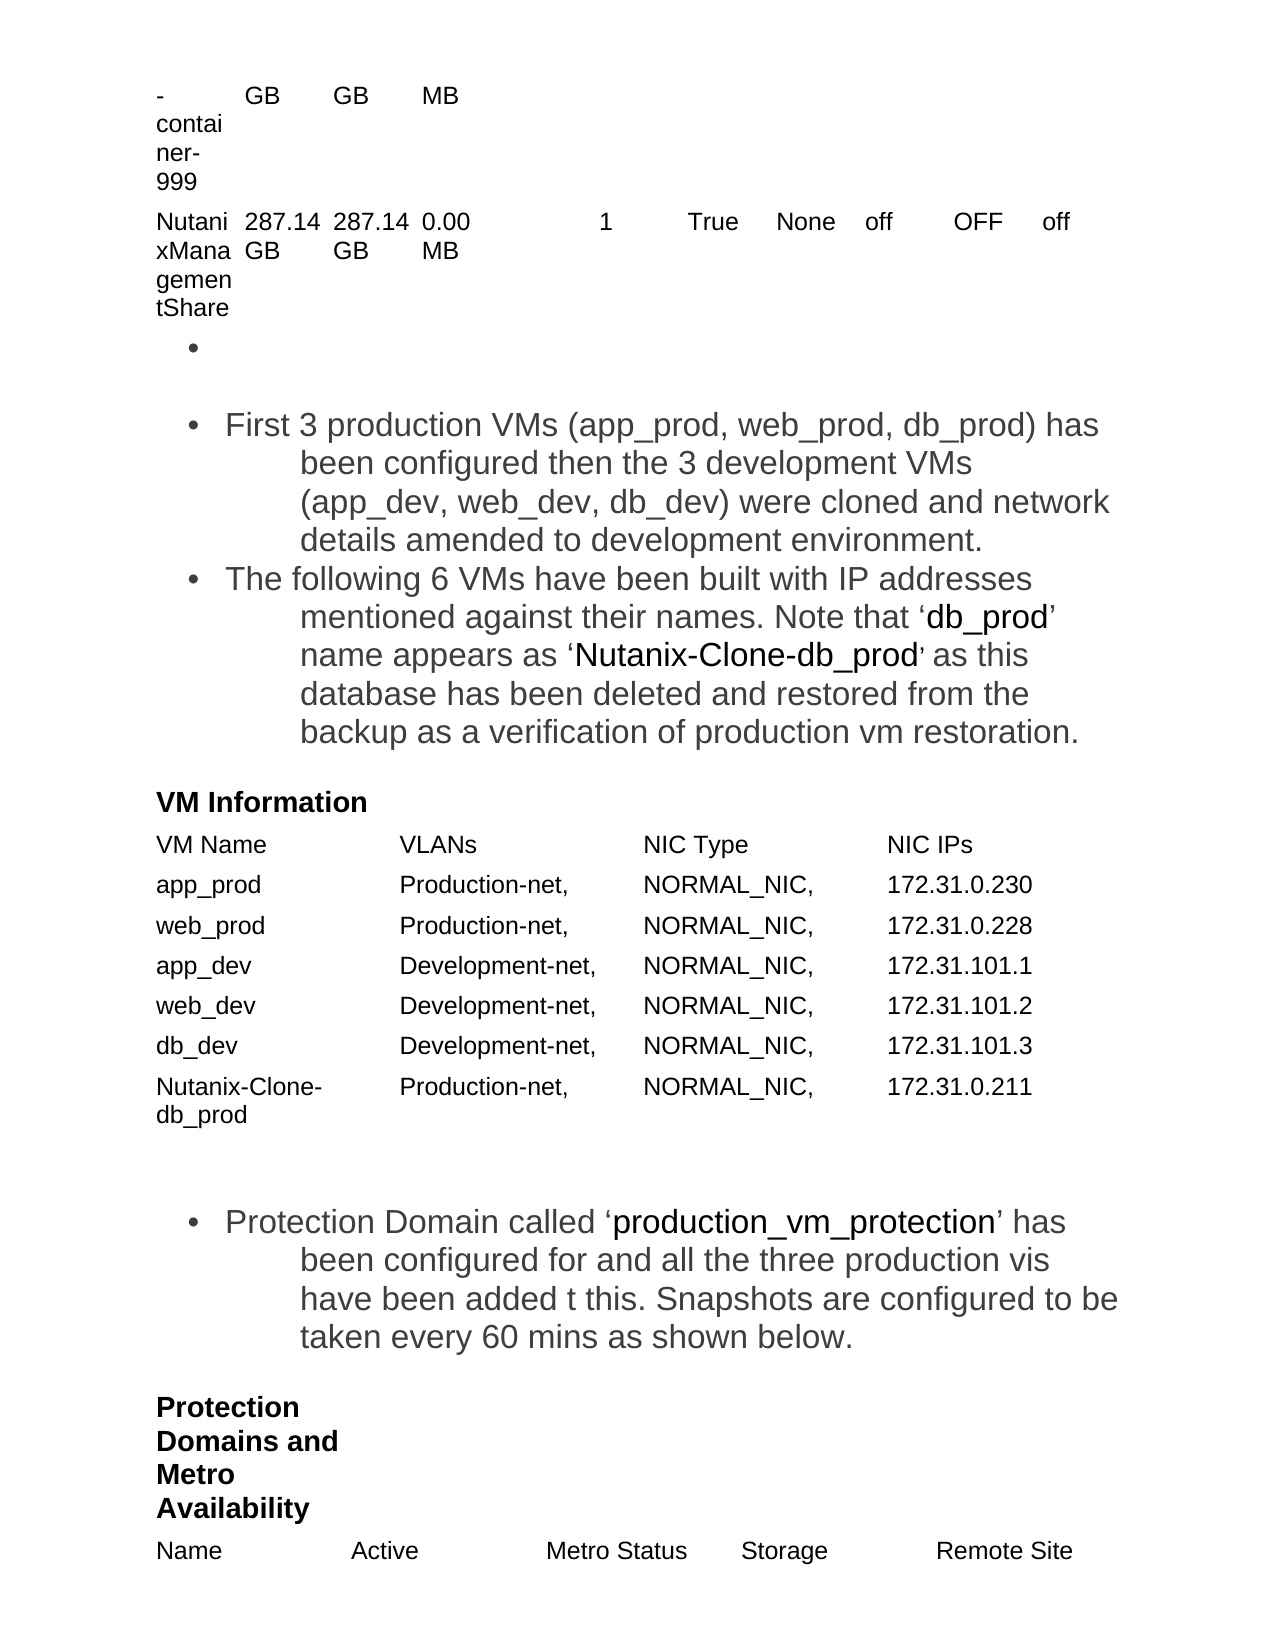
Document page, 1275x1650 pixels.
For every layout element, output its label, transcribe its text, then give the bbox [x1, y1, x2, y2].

table_cell [1036, 75, 1125, 201]
table_cell 172.31.0.211 [881, 1066, 1125, 1135]
table_cell Metro Status [540, 1530, 735, 1570]
table_cell NORMAL_NIC, [638, 945, 881, 985]
table_cell NIC IPs [881, 825, 1125, 865]
table_cell [948, 75, 1036, 201]
table_cell web_dev [150, 985, 394, 1026]
table_cell Development-net, [394, 945, 637, 985]
table_header [345, 1384, 540, 1530]
table_cell app_dev [150, 945, 394, 985]
table_cell Production-net, [394, 1066, 637, 1135]
table_cell 172.31.0.230 [881, 865, 1125, 905]
table_header [881, 780, 1125, 824]
table_cell off [859, 201, 948, 328]
table_cell GB [327, 75, 416, 201]
table_cell Development-net, [394, 985, 637, 1026]
table_cell Nutanix-Clone-db_prod [150, 1066, 394, 1135]
table_header [930, 1384, 1125, 1530]
table_cell Active [345, 1530, 540, 1570]
table_cell OFF [948, 201, 1036, 328]
table_cell off [1036, 201, 1125, 328]
table_cell 172.31.101.3 [881, 1026, 1125, 1066]
table_cell 287.14 GB [327, 201, 416, 328]
table_cell NORMAL_NIC, [638, 985, 881, 1026]
table_cell 0.00 MB [416, 201, 504, 328]
table_cell [859, 75, 948, 201]
table_cell web_prod [150, 905, 394, 945]
table_cell NORMAL_NIC, [638, 905, 881, 945]
table_cell Storage [735, 1530, 930, 1570]
table_cell db_dev [150, 1026, 394, 1066]
table_cell [505, 201, 593, 328]
table_cell GB [239, 75, 327, 201]
table_cell app_prod [150, 865, 394, 905]
table_cell VM Name [150, 825, 394, 865]
table_cell MB [416, 75, 504, 201]
table_cell 172.31.0.228 [881, 905, 1125, 945]
table_cell 172.31.101.1 [881, 945, 1125, 985]
table_cell Production-net, [394, 865, 637, 905]
table_cell NutanixManagementShare [150, 201, 238, 328]
table_cell VLANs [394, 825, 637, 865]
table_cell NIC Type [638, 825, 881, 865]
table_header [394, 780, 637, 824]
table_header Protection Domains and Metro Availability [150, 1384, 345, 1530]
table_header [638, 780, 881, 824]
table_cell 1 [593, 201, 682, 328]
table_cell Remote Site [930, 1530, 1125, 1570]
table_cell 172.31.101.2 [881, 985, 1125, 1026]
table_cell Name [150, 1530, 345, 1570]
table_cell NORMAL_NIC, [638, 1026, 881, 1066]
table_cell [593, 75, 682, 201]
table_cell None [770, 201, 859, 328]
list First 3 production VMs (app_prod, web_prod, db_prod) has been configured then the 3 development VMs (app_dev, web_dev, db_dev) were cloned and network details amended to development environment. [187, 405, 1125, 558]
table_cell 287.14 GB [239, 201, 327, 328]
table_cell Production-net, [394, 905, 637, 945]
list The following 6 VMs have been built with IP addresses mentioned against their names. Note that ‘db_prod’ name appears as ‘Nutanix-Clone-db_prod’ as this database has been deleted and restored from the backup as a verification of production vm restoration. [187, 558, 1125, 751]
table_cell [682, 75, 770, 201]
list Protection Domain called ‘production_vm_protection’ has been configured for and all the three production vis have been added t this. Snapshots are configured to be taken every 60 mins as shown below. [187, 1202, 1125, 1356]
table_cell [505, 75, 593, 201]
table_cell container-999 [150, 75, 238, 201]
table_cell NORMAL_NIC, [638, 1066, 881, 1135]
table_header VM Information [150, 780, 394, 824]
table_cell True [682, 201, 770, 328]
table_cell [770, 75, 859, 201]
table_header [735, 1384, 930, 1530]
table_cell NORMAL_NIC, [638, 865, 881, 905]
table_header [540, 1384, 735, 1530]
table_cell Development-net, [394, 1026, 637, 1066]
